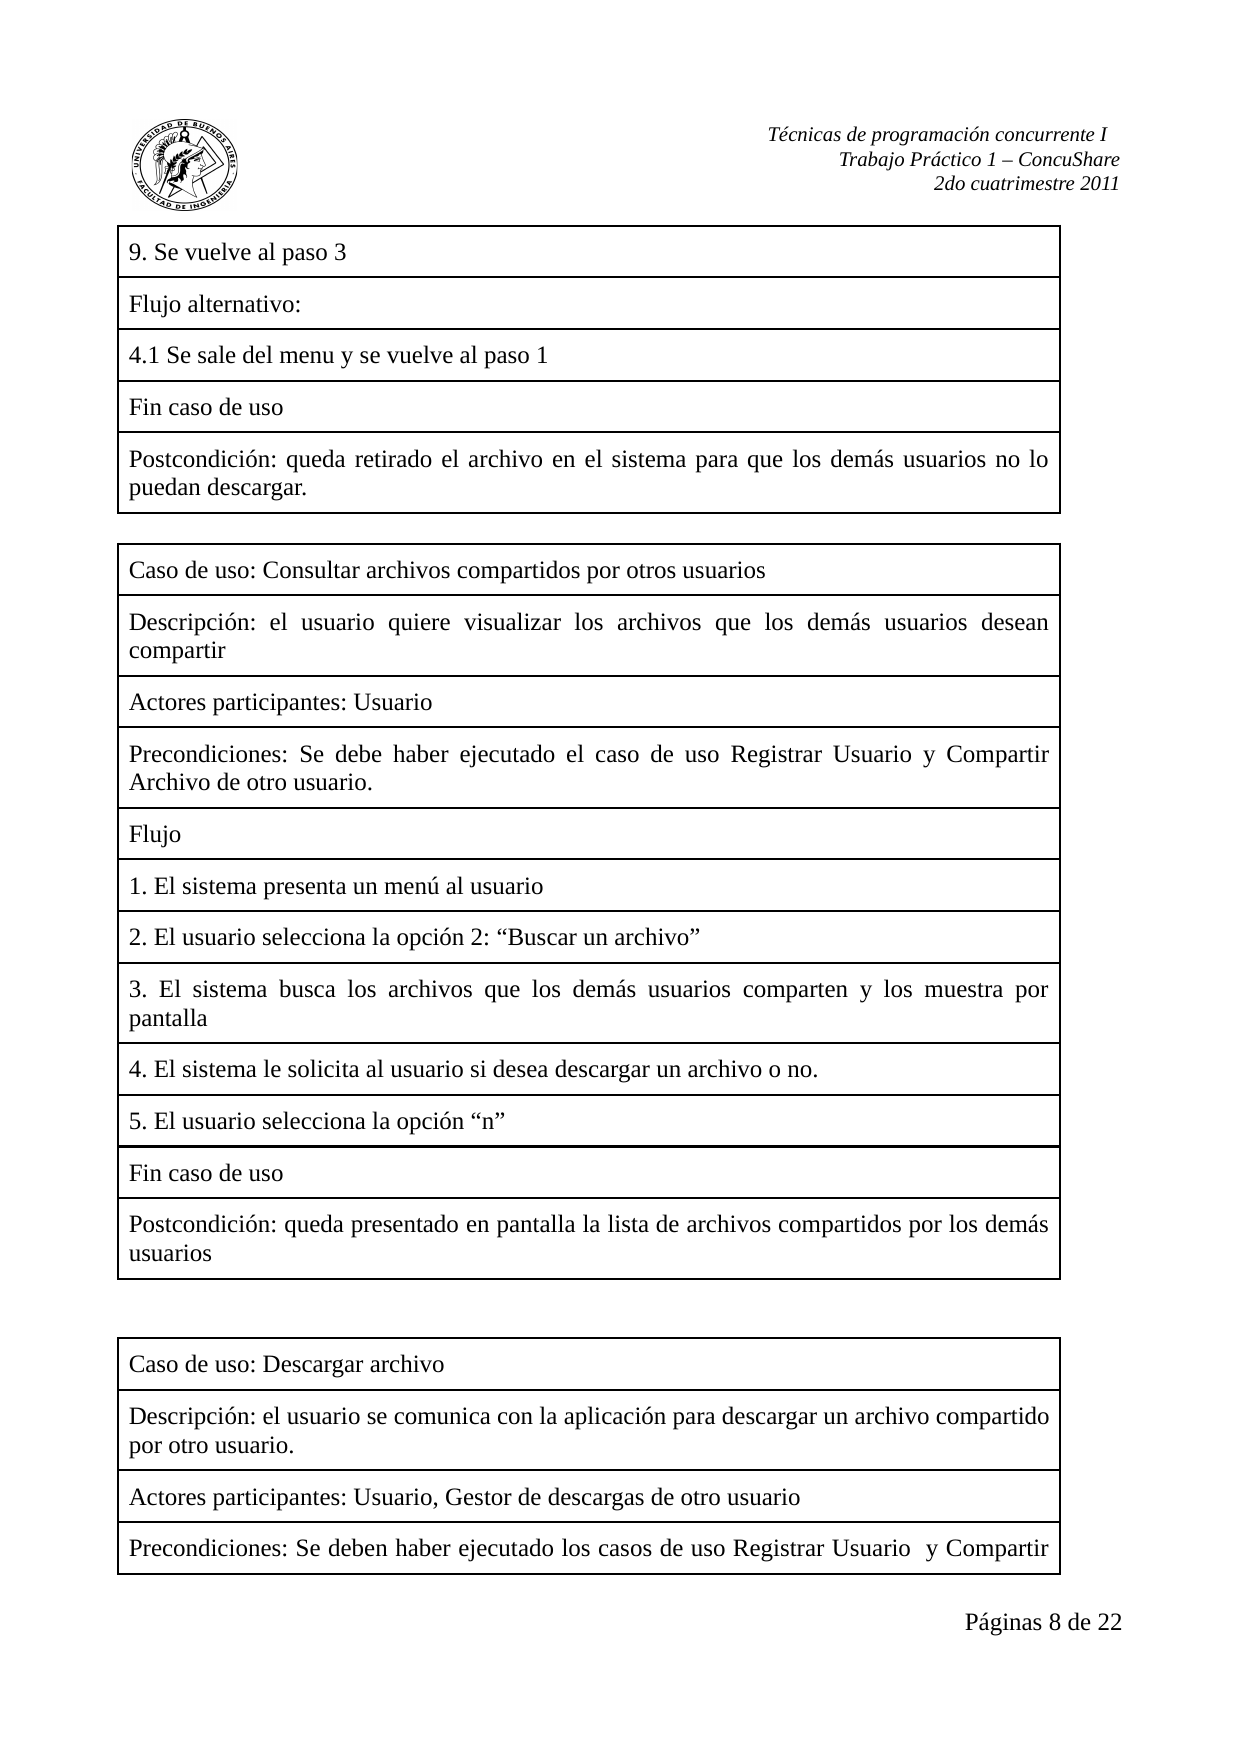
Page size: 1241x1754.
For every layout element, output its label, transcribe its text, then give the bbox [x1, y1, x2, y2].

table_cell 4.1 Se sale del menu y se vuelve al paso 1 [119, 330, 1059, 379]
table_cell 9. Se vuelve al paso 3 [119, 227, 1059, 276]
table_cell Descripción: el usuario quiere visualizar los archivos que los demás usuarios desean compartir [119, 596, 1059, 674]
table_cell Actores participantes: Usuario [119, 677, 1059, 726]
table_cell Postcondición: queda presentado en pantalla la lista de archivos compartidos por los demás usuarios [119, 1199, 1059, 1277]
table_cell Flujo alternativo: [119, 278, 1059, 328]
table_cell 5. El usuario selecciona la opción “n” [119, 1096, 1059, 1145]
table_cell 2. El usuario selecciona la opción 2: “Buscar un archivo” [119, 912, 1059, 962]
picture [131, 119, 238, 211]
table_cell 3. El sistema busca los archivos que los demás usuarios comparten y los muestra por pantalla [119, 964, 1059, 1042]
table_header Caso de uso: Descargar archivo [119, 1339, 1059, 1389]
table_cell Actores participantes: Usuario, Gestor de descargas de otro usuario [119, 1471, 1059, 1521]
table_cell 1. El sistema presenta un menú al usuario [119, 860, 1059, 910]
table_cell Postcondición: queda retirado el archivo en el sistema para que los demás usuarios no lo puedan descargar. [119, 433, 1059, 512]
table_cell 4. El sistema le solicita al usuario si desea descargar un archivo o no. [119, 1044, 1059, 1094]
table_cell Precondiciones: Se deben haber ejecutado los casos de uso Registrar Usuario y Compartir [119, 1523, 1059, 1572]
table_header Caso de uso: Consultar archivos compartidos por otros usuarios [119, 545, 1059, 594]
table_cell Flujo [119, 809, 1059, 858]
table_cell Precondiciones: Se debe haber ejecutado el caso de uso Registrar Usuario y Compartir Archivo de otro usuario. [119, 728, 1059, 807]
table_cell Fin caso de uso [119, 1148, 1059, 1197]
table_cell Fin caso de uso [119, 382, 1059, 431]
table_cell Descripción: el usuario se comunica con la aplicación para descargar un archivo compartido por otro usuario. [119, 1391, 1059, 1469]
